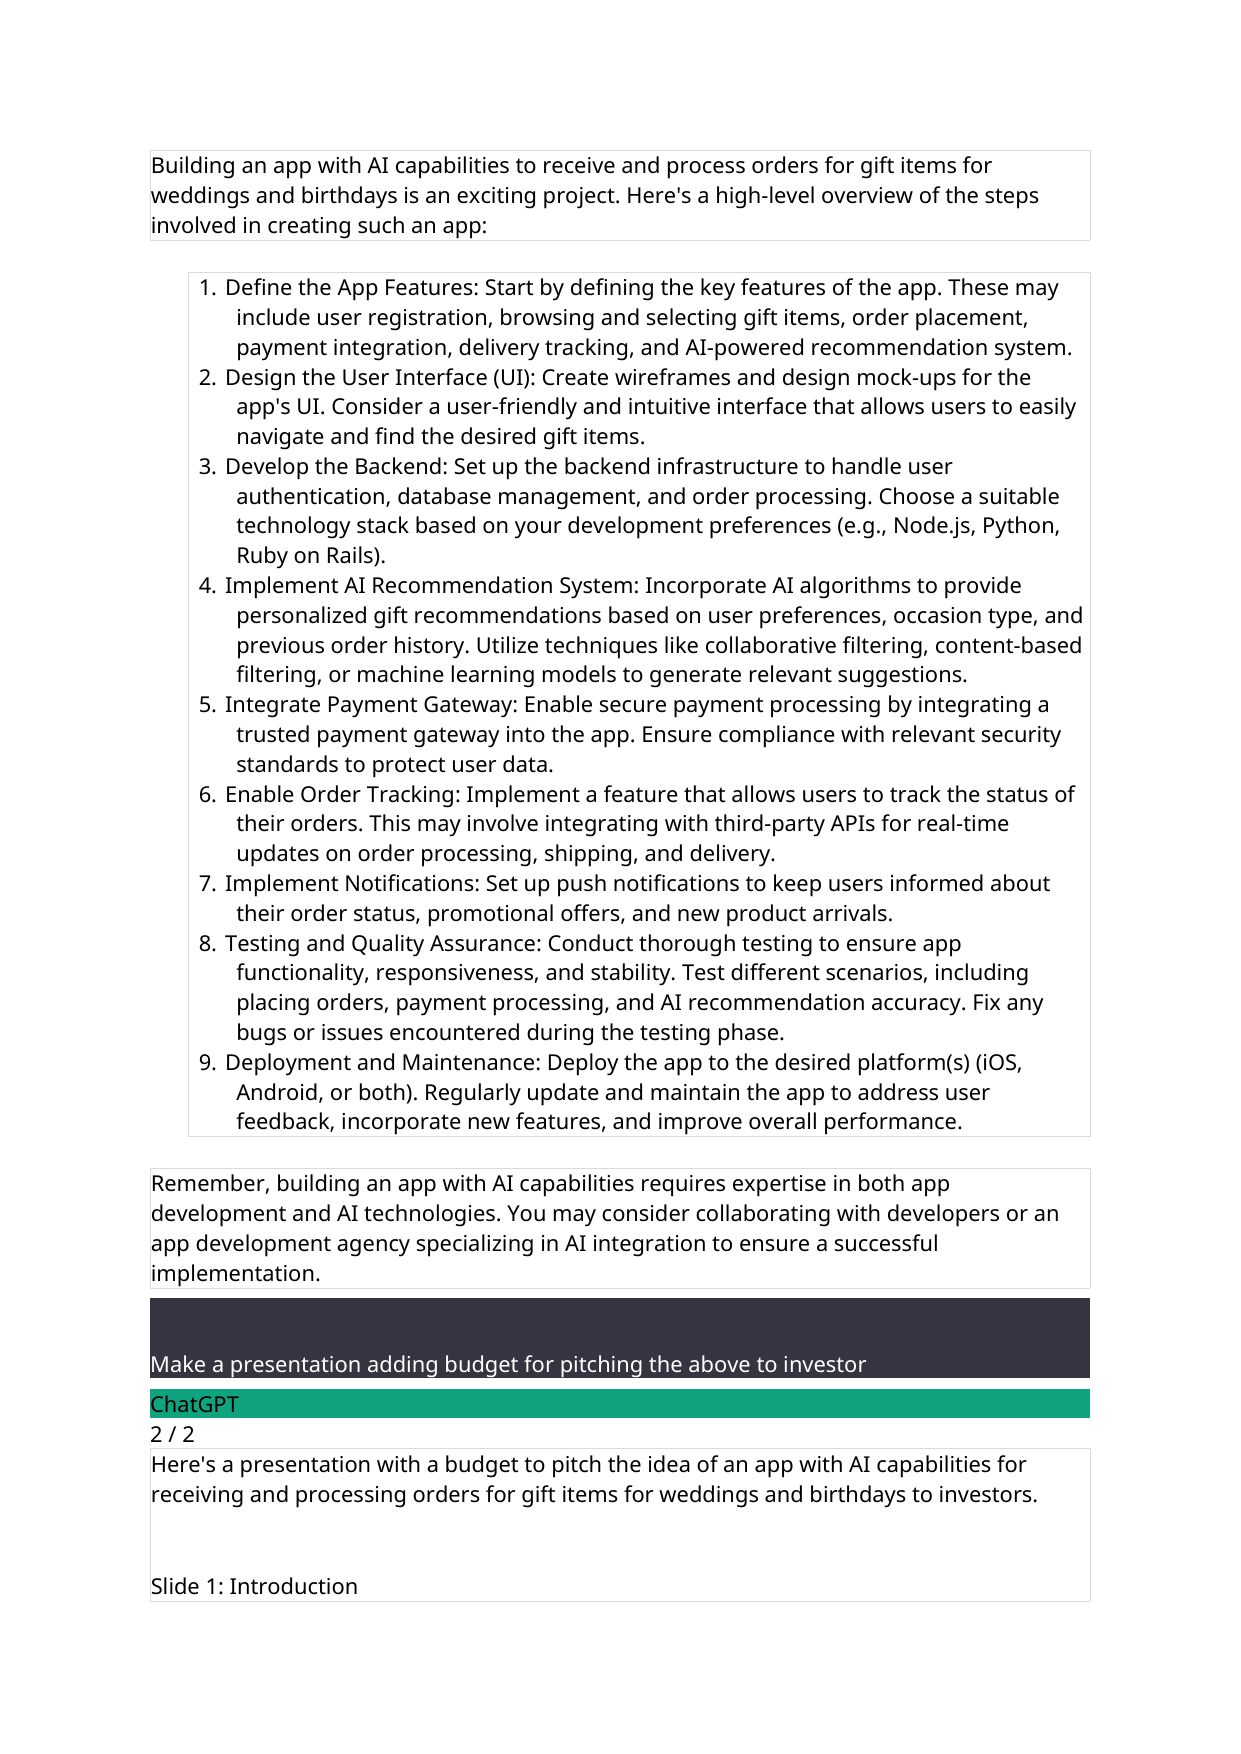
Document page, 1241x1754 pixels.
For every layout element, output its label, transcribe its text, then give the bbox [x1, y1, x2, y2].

list Integrate Payment Gateway: Enable secure payment processing by integrating a trusted payment gateway into the app. Ensure compliance with relevant security standards to protect user data. [189, 689, 1090, 778]
text Remember, building an app with AI capabilities requires expertise in both app development and AI technologies. You may consider collaborating with developers or an app development agency specializing in AI integration to ensure a successful implementation. [151, 1169, 1090, 1288]
text Slide 1: Introduction [151, 1570, 1090, 1601]
list Develop the Backend: Set up the backend infrastructure to handle user authentication, database management, and order processing. Choose a suitable technology stack based on your development preferences (e.g., Node.js, Python, Ruby on Rails). [189, 450, 1090, 569]
text Make a presentation adding budget for pitching the above to investor [150, 1348, 1090, 1378]
text ChatGPT [150, 1389, 1090, 1418]
text Building an app with AI capabilities to receive and process orders for gift items for weddings and birthdays is an exciting project. Here's a high-level overview of the steps involved in creating such an app: [151, 151, 1090, 240]
list Enable Order Tracking: Implement a feature that allows users to track the status of their orders. This may involve integrating with third-party APIs for real-time updates on order processing, shipping, and delivery. [189, 778, 1090, 867]
list Define the App Features: Start by defining the key features of the app. These may include user registration, browsing and selecting gift items, order placement, payment integration, delivery tracking, and AI-powered recommendation system. [189, 273, 1090, 361]
text 2 / 2 [150, 1418, 1090, 1448]
list Deployment and Maintenance: Deploy the app to the desired platform(s) (iOS, Android, or both). Regularly update and maintain the app to address user feedback, incorporate new features, and improve overall performance. [189, 1046, 1090, 1136]
list Implement Notifications: Set up push notifications to keep users informed about their order status, promotional offers, and new product arrivals. [189, 867, 1090, 927]
list Implement AI Recommendation System: Incorporate AI algorithms to provide personalized gift recommendations based on user preferences, occasion type, and previous order history. Utilize techniques like collaborative filtering, content-based filtering, or machine learning models to generate relevant suggestions. [189, 569, 1090, 689]
list Testing and Quality Assurance: Conduct thorough testing to ensure app functionality, responsiveness, and stability. Test different scenarios, including placing orders, payment processing, and AI recommendation accuracy. Fix any bugs or issues encountered during the testing phase. [189, 927, 1090, 1046]
list Design the User Interface (UI): Create wireframes and design mock-ups for the app's UI. Consider a user-friendly and intuitive interface that allows users to easily navigate and find the desired gift items. [189, 361, 1090, 450]
text Here's a presentation with a budget to pitch the idea of an app with AI capabilities for receiving and processing orders for gift items for weddings and birthdays to investors. [151, 1449, 1090, 1508]
